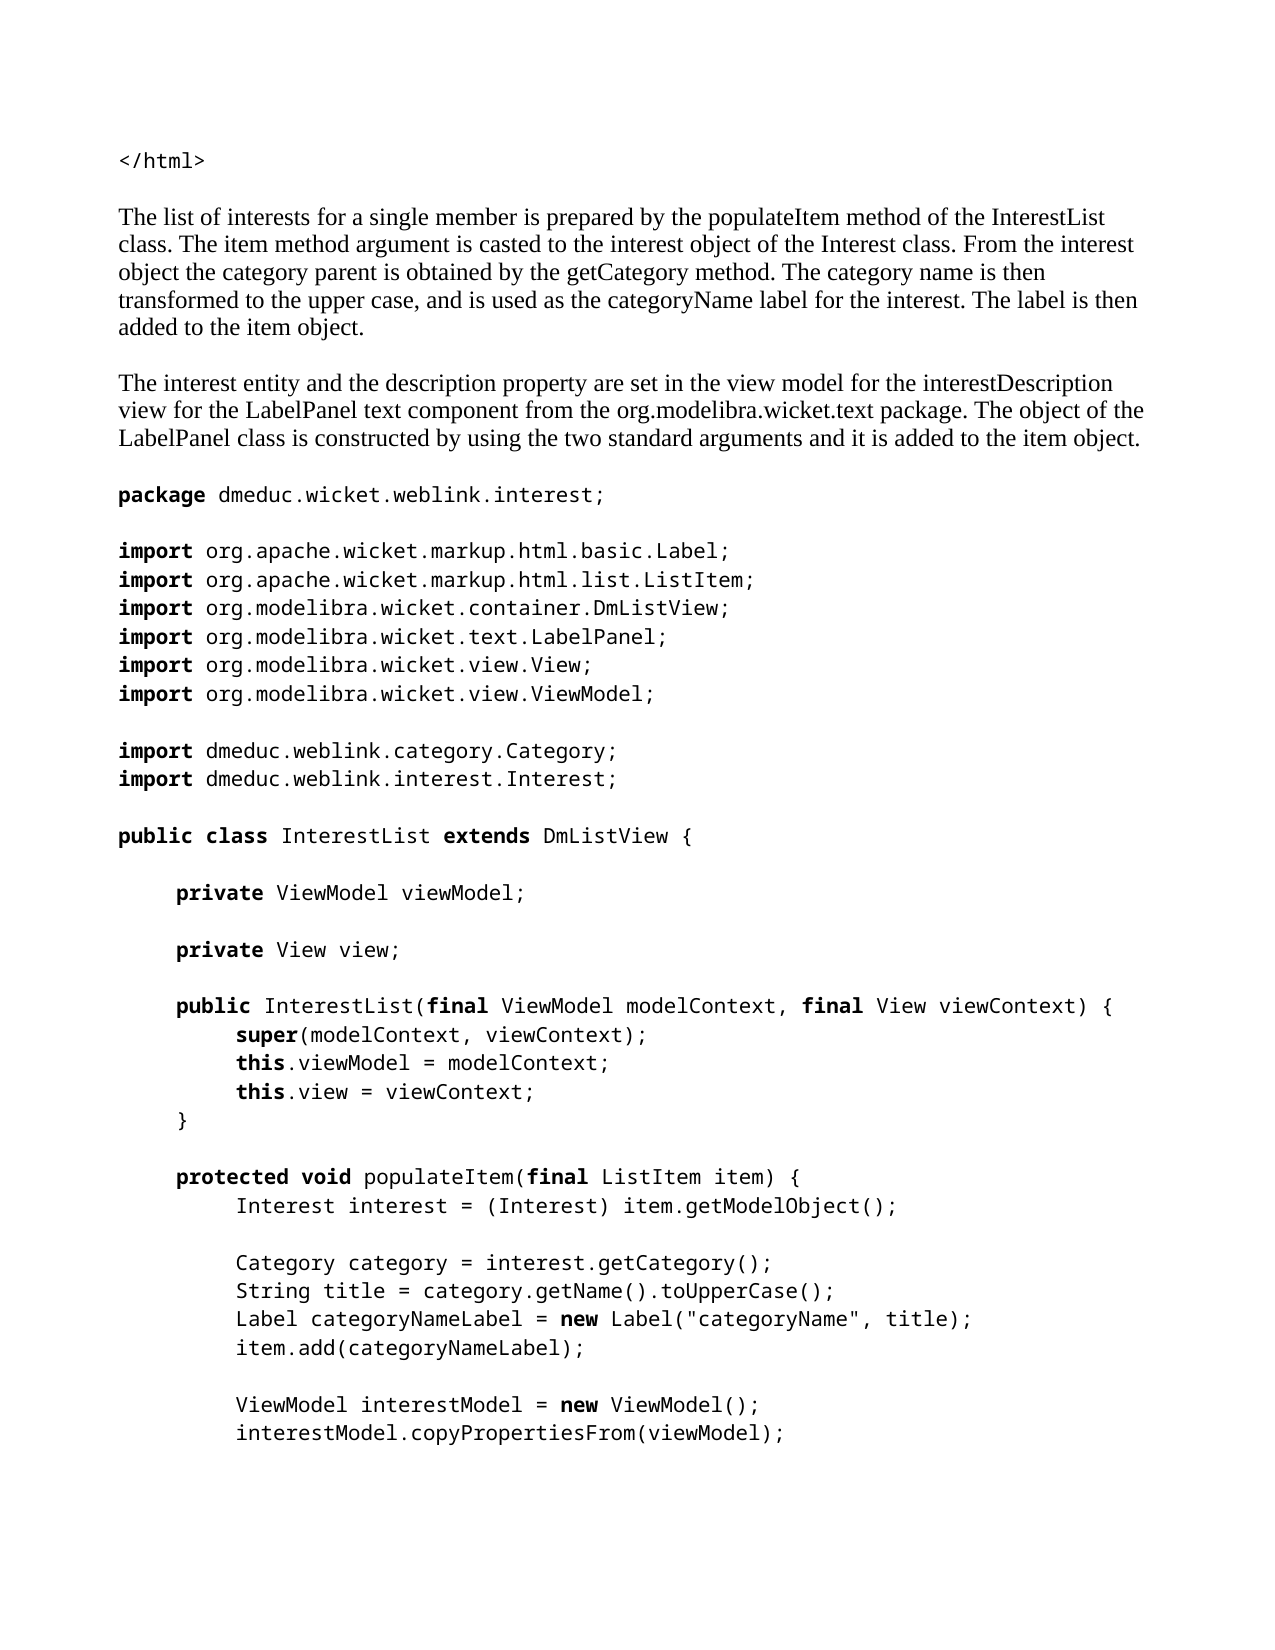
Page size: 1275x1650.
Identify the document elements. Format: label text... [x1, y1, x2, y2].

text String title = category.getName().toUpperCase(); [118, 1276, 1157, 1304]
text this.viewModel = modelContext; [118, 1048, 1157, 1077]
text ViewModel interestModel = new ViewModel(); [118, 1390, 1157, 1418]
text import org.modelibra.wicket.container.DmListView; [118, 593, 1157, 622]
text Label categoryNameLabel = new Label("categoryName", title); [118, 1304, 1157, 1333]
text private View view; [118, 935, 1157, 963]
text import org.apache.wicket.markup.html.list.ListItem; [118, 565, 1157, 593]
text The interest entity and the description property are set in the view model for the interestDescription view for the LabelPanel text component from the org.modelibra.wicket.text package. The object of the LabelPanel class is constructed by using the two standard arguments and it is added to the item object. [118, 369, 1157, 452]
text } [118, 1105, 1157, 1134]
text import org.modelibra.wicket.text.LabelPanel; [118, 622, 1157, 650]
text this.view = viewContext; [118, 1077, 1157, 1105]
text Category category = interest.getCategory(); [118, 1248, 1157, 1276]
text The list of interests for a single member is prepared by the populateItem method of the InterestList class. The item method argument is casted to the interest object of the Interest class. From the interest object the category parent is obtained by the getCategory method. The category name is then transformed to the upper case, and is used as the categoryName label for the interest. The label is then added to the item object. [118, 203, 1157, 341]
text interestModel.copyPropertiesFrom(viewModel); [118, 1418, 1157, 1447]
text item.add(categoryNameLabel); [118, 1333, 1157, 1361]
text super(modelContext, viewContext); [118, 1020, 1157, 1048]
text package dmeduc.wicket.weblink.interest; [118, 480, 1157, 508]
text </html> [118, 147, 1157, 175]
text protected void populateItem(final ListItem item) { [118, 1162, 1157, 1191]
text import org.modelibra.wicket.view.ViewModel; [118, 679, 1157, 707]
text import org.modelibra.wicket.view.View; [118, 650, 1157, 679]
text import dmeduc.weblink.interest.Interest; [118, 764, 1157, 793]
text public InterestList(final ViewModel modelContext, final View viewContext) { [118, 992, 1157, 1020]
text Interest interest = (Interest) item.getModelObject(); [118, 1191, 1157, 1219]
text public class InterestList extends DmListView { [118, 821, 1157, 849]
text import dmeduc.weblink.category.Category; [118, 736, 1157, 764]
text private ViewModel viewModel; [118, 878, 1157, 906]
text import org.apache.wicket.markup.html.basic.Label; [118, 537, 1157, 565]
